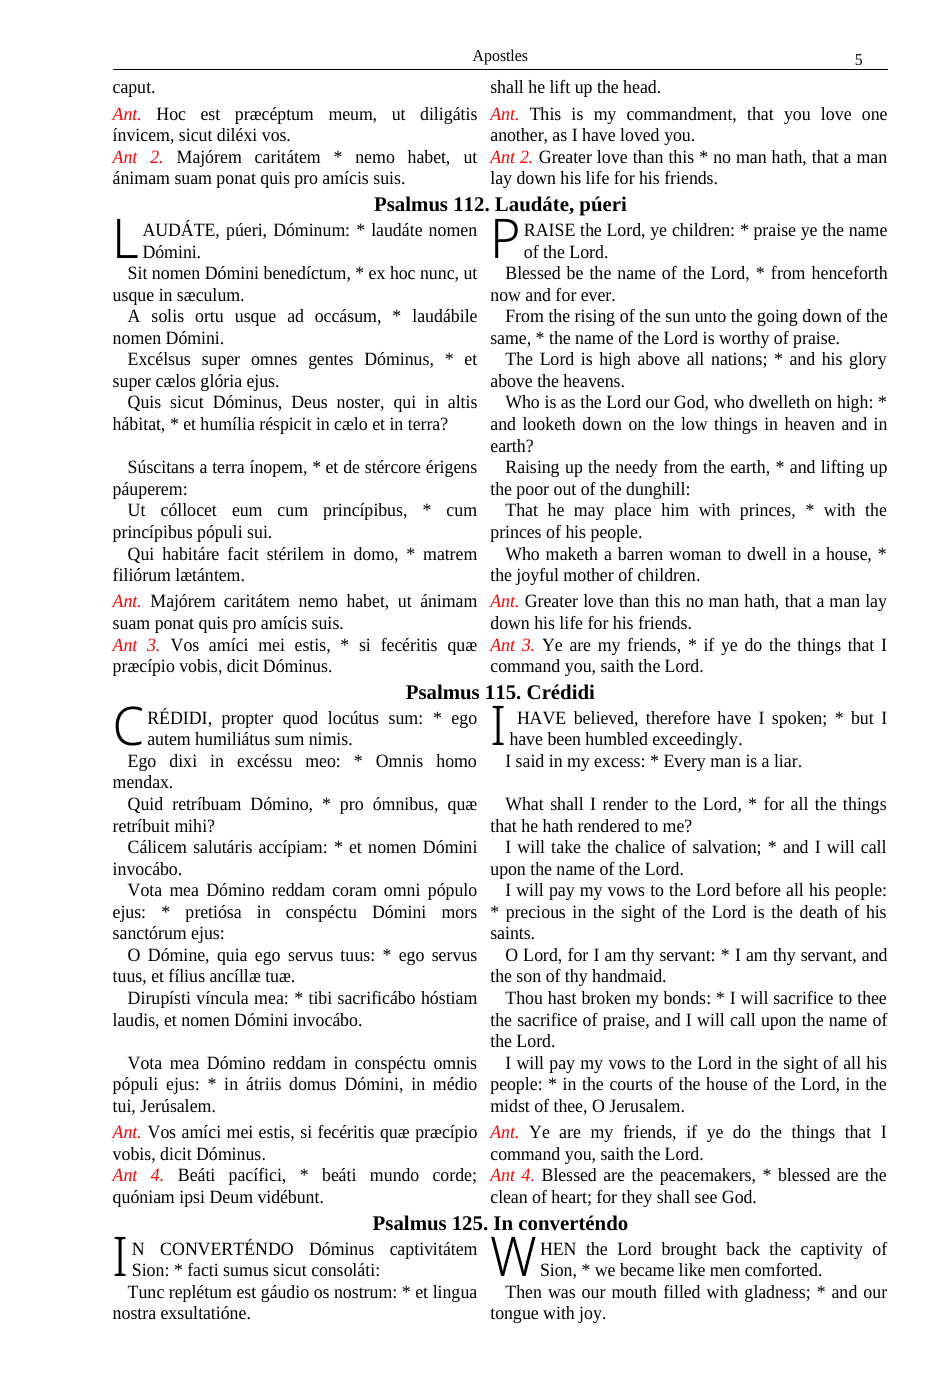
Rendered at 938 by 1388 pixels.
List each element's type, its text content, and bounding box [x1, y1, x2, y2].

table_cell O Lord, for I am thy servant: * I am thy servant, and the son of thy handmaid. [484, 944, 888, 987]
table_header LAUDÁTE, púeri, Dóminum: * laudáte nomen Dómini. [113, 219, 484, 262]
text Psalmus 115. Crédidi [112, 679, 888, 704]
table_cell Blessed be the name of the Lord, * from henceforth now and for ever. [484, 262, 888, 305]
table_cell Vota mea Dómino reddam coram omni pópulo ejus: * pretiósa in conspéctu Dómini mors sanctórum ejus: [113, 879, 484, 944]
table_header WHEN the Lord brought back the captivity of Sion, * we became like men comforted. [484, 1238, 888, 1281]
table_header CRÉDIDI, propter quod locútus sum: * ego autem humiliátus sum nimis. [113, 707, 484, 750]
table_cell That he may place him with princes, * with the princes of his people. [484, 499, 888, 542]
table_header Ant. This is my commandment, that you love one another, as I have loved you. [484, 103, 888, 146]
table_cell O Dómine, quia ego servus tuus: * ego servus tuus, et fílius ancíllæ tuæ. [113, 944, 484, 987]
table_cell Vota mea Dómino reddam in conspéctu omnis pópuli ejus: * in átriis domus Dómini, in médio tui, Jerúsalem. [113, 1052, 484, 1116]
table_cell Who is as the Lord our God, who dwelleth on high: * and looketh down on the low things in heaven and in earth? [484, 391, 888, 456]
table_cell Thou hast broken my bonds: * I will sacrifice to thee the sacrifice of praise, and I will call upon the name of the Lord. [484, 987, 888, 1052]
table_cell I will take the chalice of salvation; * and I will call upon the name of the Lord. [484, 836, 888, 879]
table_cell Ant 4. Blessed are the peacemakers, * blessed are the clean of heart; for they shall see God. [484, 1164, 888, 1207]
table_cell caput. [113, 76, 484, 98]
table_cell What shall I render to the Lord, * for all the things that he hath rendered to me? [484, 793, 888, 836]
table_cell Tunc replétum est gáudio os nostrum: * et lingua nostra exsultatióne. [113, 1281, 484, 1324]
table_cell I said in my excess: * Every man is a liar. [484, 750, 888, 793]
table_cell Sit nomen Dómini benedíctum, * ex hoc nunc, ut usque in sæculum. [113, 262, 484, 305]
table_cell A solis ortu usque ad occásum, * laudábile nomen Dómini. [113, 305, 484, 348]
text Psalmus 112. Laudáte, púeri [112, 192, 888, 216]
table_cell Ant 2. Greater love than this * no man hath, that a man lay down his life for his friends. [484, 146, 888, 189]
table_cell Quid retríbuam Dómino, * pro ómnibus, quæ retríbuit mihi? [113, 793, 484, 836]
table_cell Ant 2. Majórem caritátem * nemo habet, ut ánimam suam ponat quis pro amícis suis. [113, 146, 484, 189]
table_cell Súscitans a terra ínopem, * et de stércore érigens páuperem: [113, 456, 484, 499]
table_header Ant. Greater love than this no man hath, that a man lay down his life for his friends. [484, 590, 888, 633]
text Psalmus 125. In converténdo [112, 1210, 888, 1234]
table_header Ant. Hoc est præcéptum meum, ut diligátis ínvicem, sicut diléxi vos. [113, 103, 484, 146]
table_cell Who maketh a barren woman to dwell in a house, * the joyful mother of children. [484, 543, 888, 586]
table_cell Raising up the needy from the earth, * and lifting up the poor out of the dunghill: [484, 456, 888, 499]
table_cell From the rising of the sun unto the going down of the same, * the name of the Lord is worthy of praise. [484, 305, 888, 348]
table_cell Ant 4. Beáti pacífici, * beáti mundo corde; quóniam ipsi Deum vidébunt. [113, 1164, 484, 1207]
table_header Ant. Majórem caritátem nemo habet, ut ánimam suam ponat quis pro amícis suis. [113, 590, 484, 633]
table_cell Ant 3. Ye are my friends, * if ye do the things that I command you, saith the Lord. [484, 634, 888, 677]
table_cell Quis sicut Dóminus, Deus noster, qui in altis hábitat, * et humília réspicit in cælo et in terra? [113, 391, 484, 456]
table_cell Dirupísti víncula mea: * tibi sacrificábo hóstiam laudis, et nomen Dómini invocábo. [113, 987, 484, 1052]
table_cell Qui habitáre facit stérilem in domo, * matrem filiórum lætántem. [113, 543, 484, 586]
table_cell Excélsus super omnes gentes Dóminus, * et super cælos glória ejus. [113, 348, 484, 391]
table_header PRAISE the Lord, ye children: * praise ye the name of the Lord. [484, 219, 888, 262]
table_cell Ego dixi in excéssu meo: * Omnis homo mendax. [113, 750, 484, 793]
table_cell Cálicem salutáris accípiam: * et nomen Dómini invocábo. [113, 836, 484, 879]
table_header Ant. Vos amíci mei estis, si fecéritis quæ præcípio vobis, dicit Dóminus. [113, 1121, 484, 1164]
table_cell Ut cóllocet eum cum princípibus, * cum princípibus pópuli sui. [113, 499, 484, 542]
table_cell shall he lift up the head. [484, 76, 888, 98]
table_header Ant. Ye are my friends, if ye do the things that I command you, saith the Lord. [484, 1121, 888, 1164]
table_cell The Lord is high above all nations; * and his glory above the heavens. [484, 348, 888, 391]
table_cell I will pay my vows to the Lord in the sight of all his people: * in the courts of the house of the Lord, in the midst of thee, O Jerusalem. [484, 1052, 888, 1116]
table_cell Ant 3. Vos amíci mei estis, * si fecéritis quæ præcípio vobis, dicit Dóminus. [113, 634, 484, 677]
table_cell I will pay my vows to the Lord before all his people: * precious in the sight of the Lord is the death of his saints. [484, 879, 888, 944]
table_header I HAVE believed, therefore have I spoken; * but I have been humbled exceedingly. [484, 707, 888, 750]
table_cell Then was our mouth filled with gladness; * and our tongue with joy. [484, 1281, 888, 1324]
table_header IN CONVERTÉNDO Dóminus captivitátem Sion: * facti sumus sicut consoláti: [113, 1238, 484, 1281]
